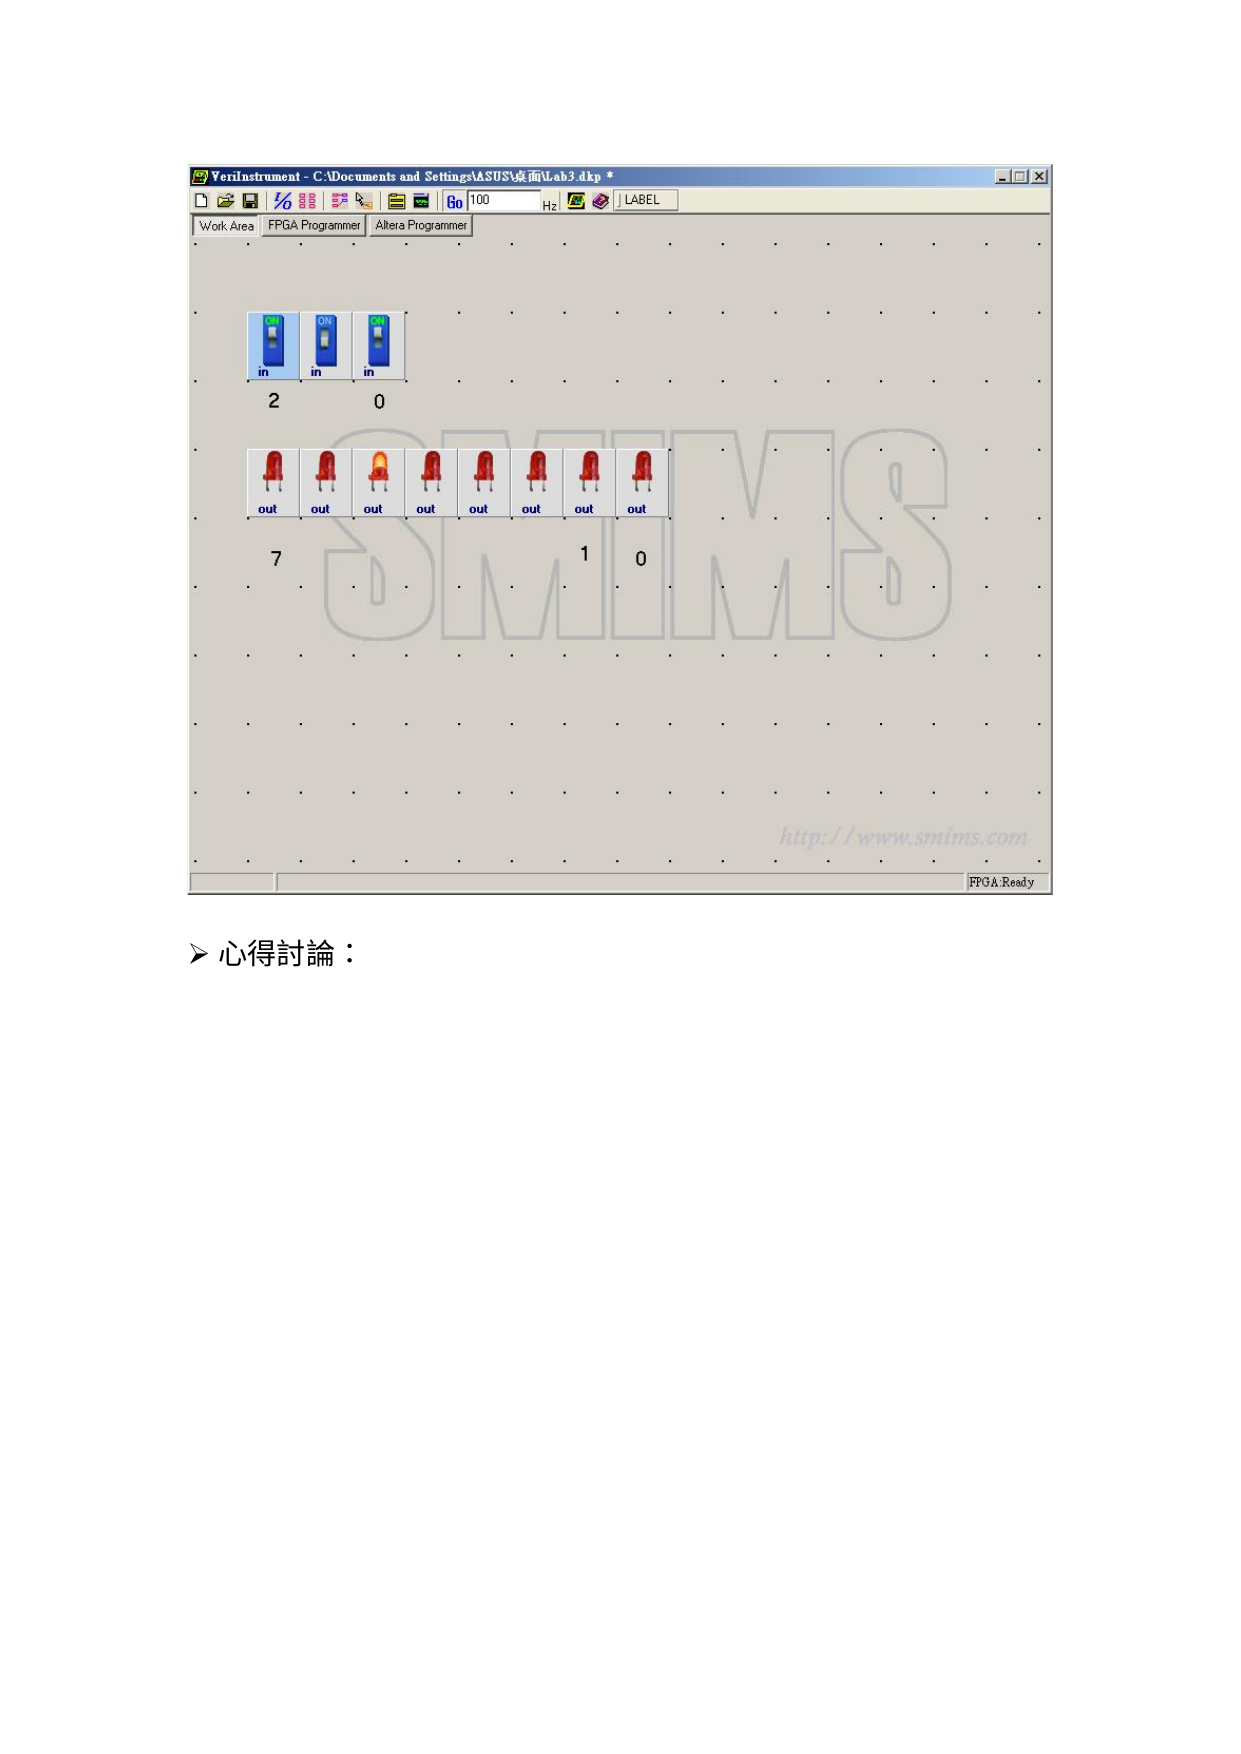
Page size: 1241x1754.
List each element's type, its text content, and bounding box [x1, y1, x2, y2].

text  心得討論： [187, 895, 1053, 989]
picture [187, 164, 1053, 895]
